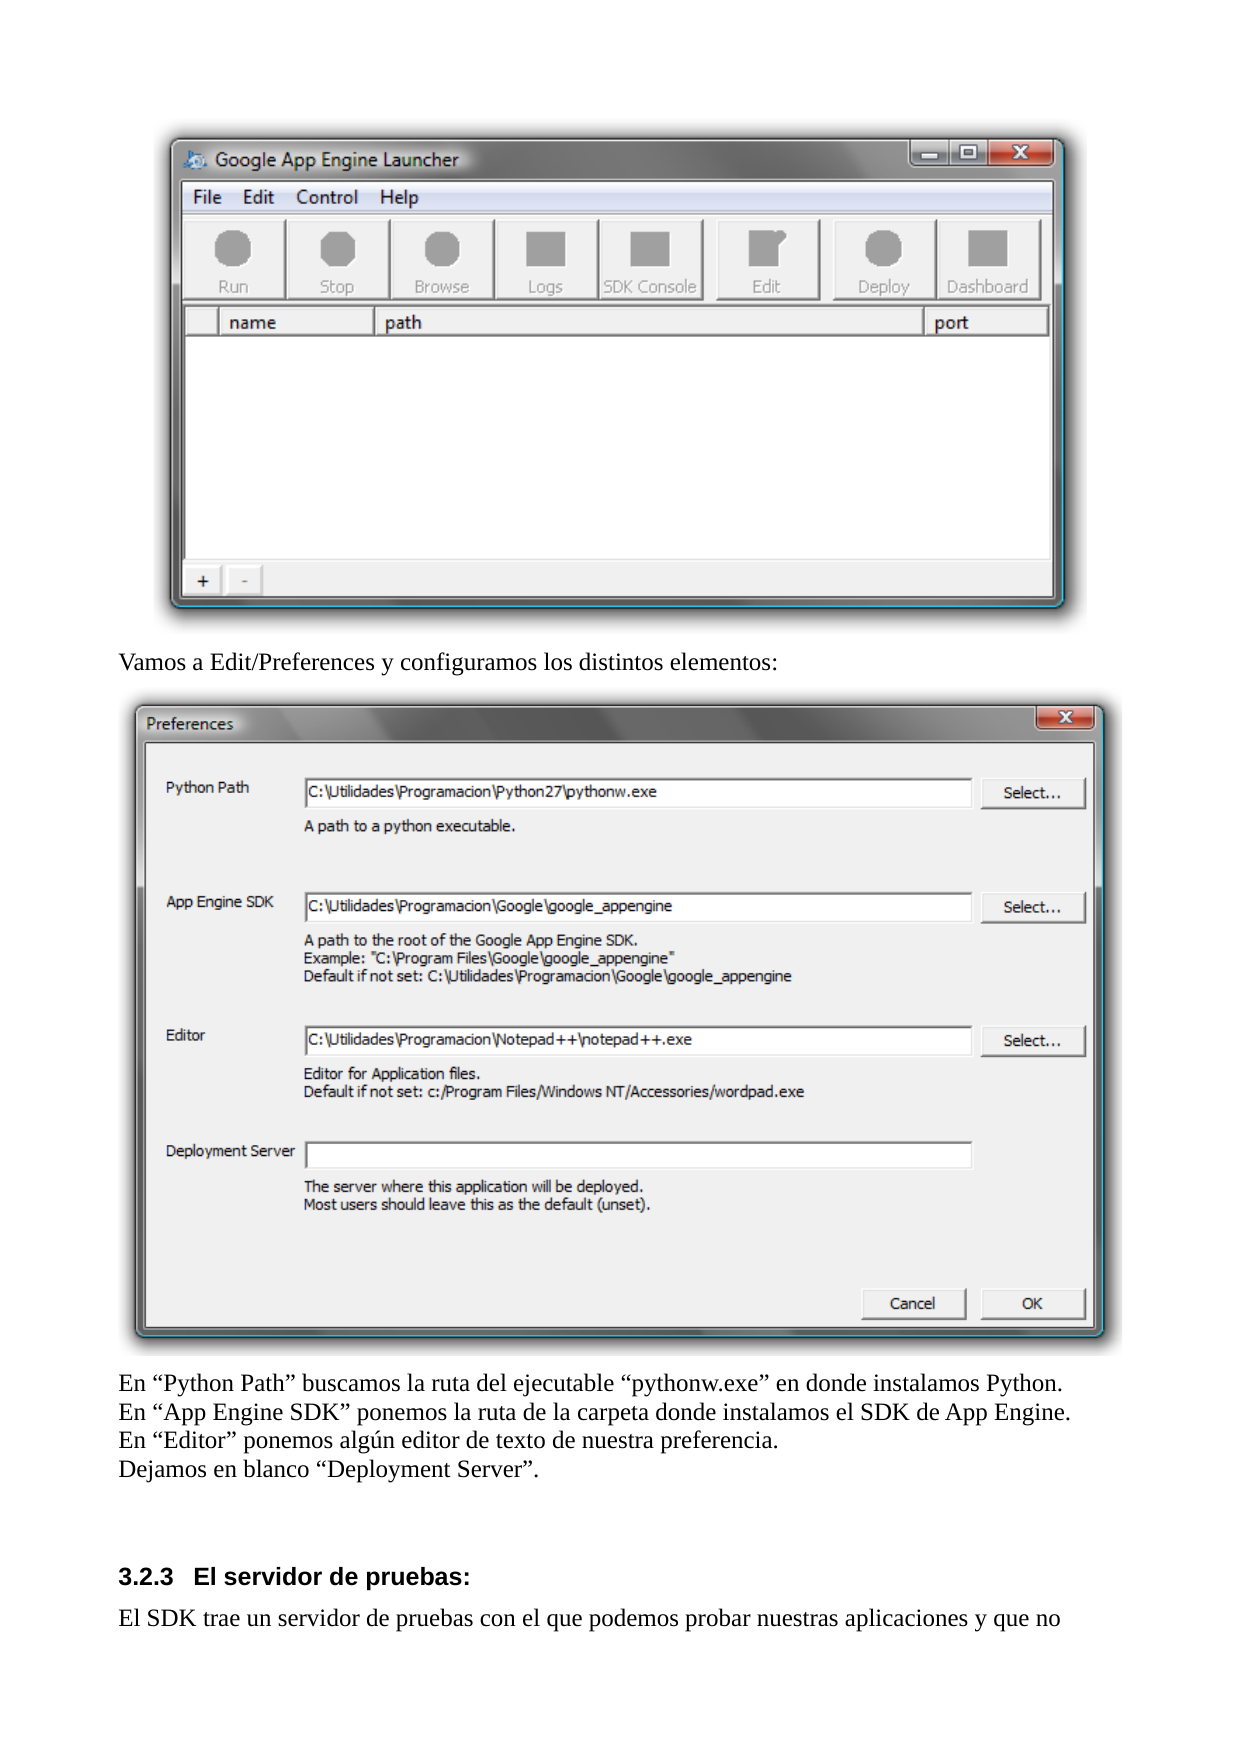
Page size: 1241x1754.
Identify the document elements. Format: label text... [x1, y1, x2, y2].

picture [153, 118, 1087, 634]
text En “Python Path” buscamos la ruta del ejecutable “pythonw.exe” en donde instalamos Python. En “App Engine SDK” ponemos la ruta de la carpeta donde instalamos el SDK de App Engine. En “Editor” ponemos algún editor de texto de nuestra preferencia. Dejamos en blanco “Deployment Server”. [118, 1368, 1122, 1483]
picture [118, 687, 1123, 1356]
text Vamos a Edit/Preferences y configuramos los distintos elementos: [118, 647, 1122, 675]
text El SDK trae un servidor de pruebas con el que podemos probar nuestras aplicaciones y que no [118, 1603, 1122, 1632]
subtitle El servidor de pruebas: [118, 1562, 1122, 1591]
